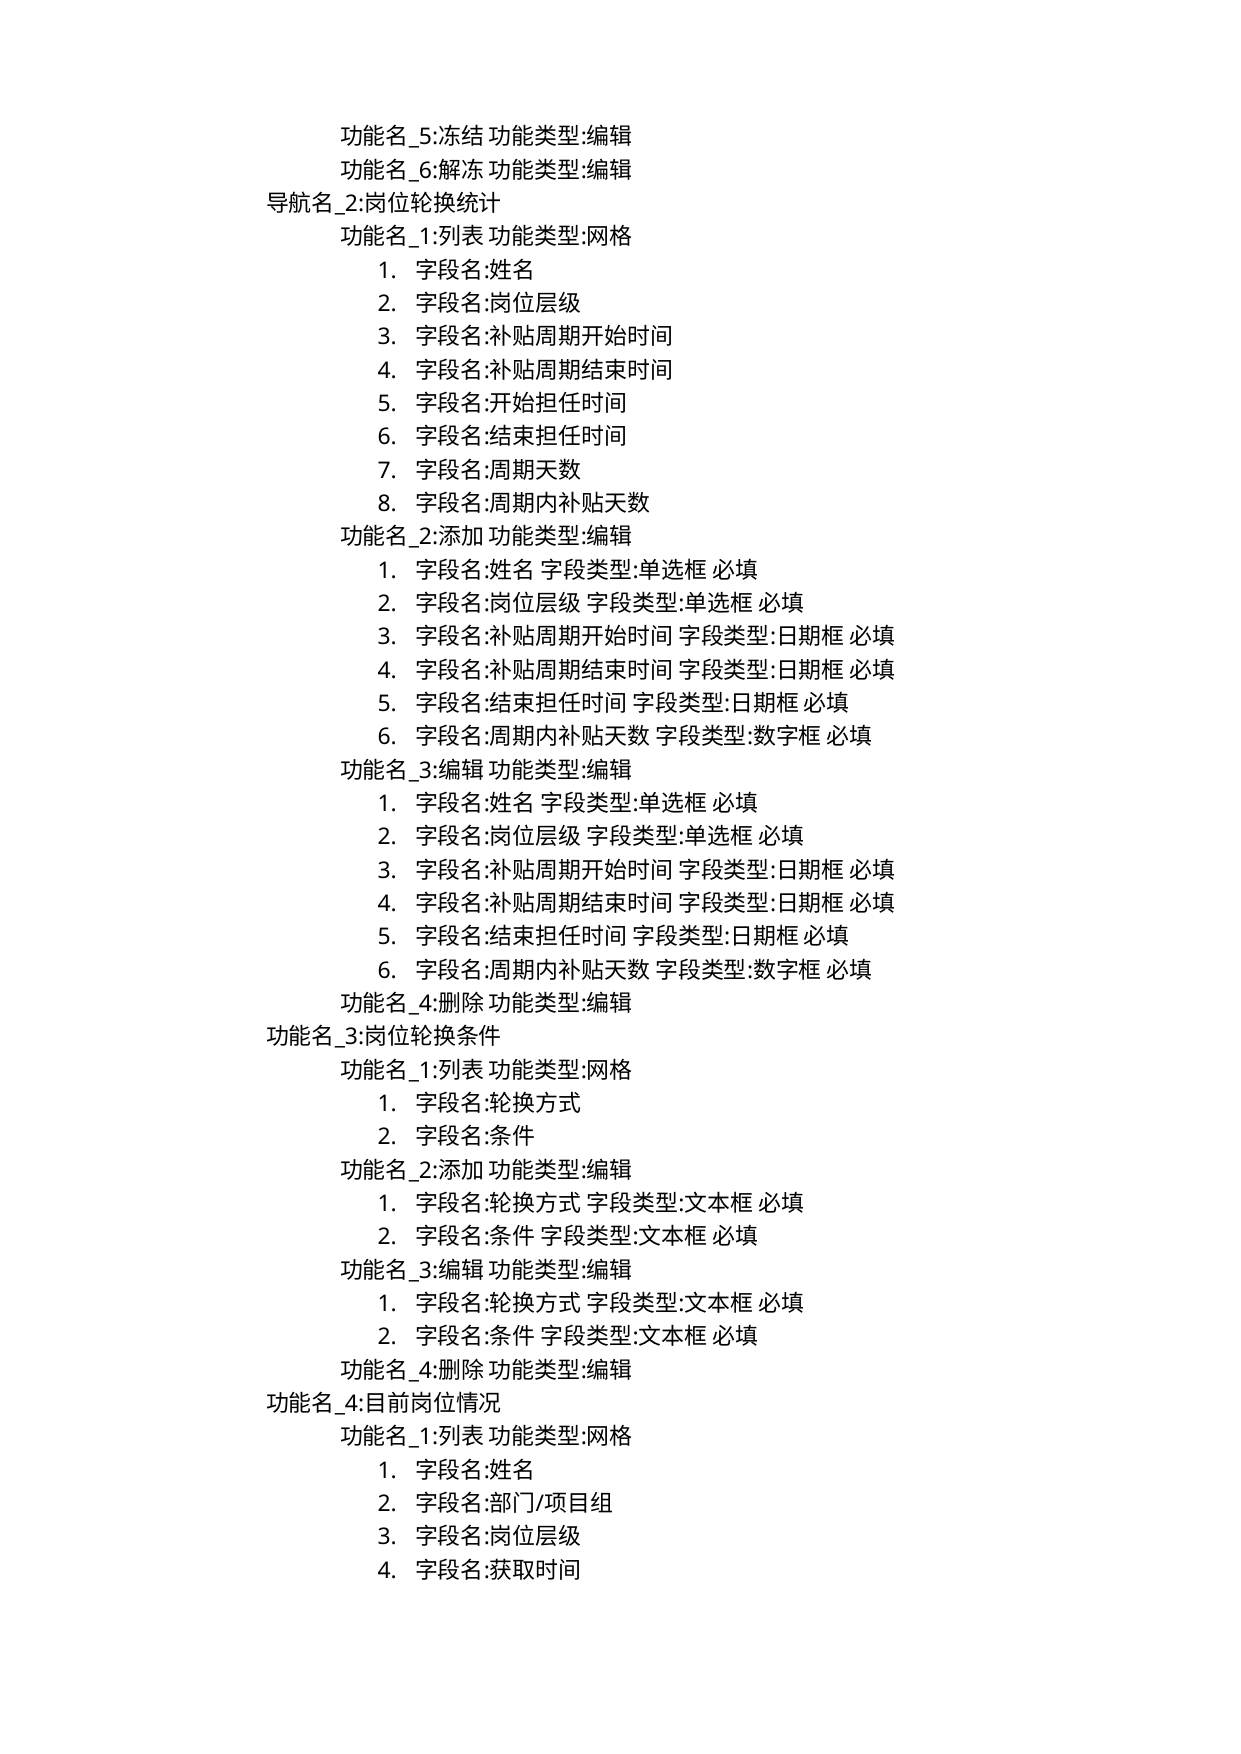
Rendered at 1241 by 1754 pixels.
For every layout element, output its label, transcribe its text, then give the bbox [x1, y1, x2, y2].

text 功能名_5:冻结 功能类型:编辑 [118, 118, 1122, 151]
text 功能名_3:编辑 功能类型:编辑 [118, 751, 1122, 785]
list 字段名:补贴周期结束时间 [377, 351, 1122, 385]
list 字段名:姓名 [377, 251, 1122, 285]
list 字段名:结束担任时间 [377, 418, 1122, 451]
text 功能名_4:删除 功能类型:编辑 [118, 1351, 1122, 1385]
list 字段名:获取时间 [377, 1551, 1122, 1585]
text 功能名_4:目前岗位情况 [118, 1385, 1122, 1418]
text 功能名_6:解冻 功能类型:编辑 [118, 151, 1122, 185]
text 功能名_3:编辑 功能类型:编辑 [118, 1251, 1122, 1285]
text 功能名_2:添加 功能类型:编辑 [118, 1151, 1122, 1185]
text 功能名_2:添加 功能类型:编辑 [118, 518, 1122, 551]
list 字段名:姓名 字段类型:单选框 必填 [377, 551, 1122, 585]
text 功能名_4:删除 功能类型:编辑 [118, 985, 1122, 1018]
list 字段名:部门/项目组 [377, 1485, 1122, 1518]
list 字段名:补贴周期开始时间 字段类型:日期框 必填 [377, 618, 1122, 651]
list 字段名:轮换方式 字段类型:文本框 必填 [377, 1185, 1122, 1218]
list 字段名:周期内补贴天数 字段类型:数字框 必填 [377, 718, 1122, 751]
list 字段名:补贴周期结束时间 字段类型:日期框 必填 [377, 885, 1122, 918]
list 字段名:岗位层级 [377, 285, 1122, 318]
list 字段名:开始担任时间 [377, 385, 1122, 418]
list 字段名:条件 字段类型:文本框 必填 [377, 1218, 1122, 1251]
list 字段名:姓名 [377, 1451, 1122, 1485]
text 导航名_2:岗位轮换统计 [118, 185, 1122, 218]
list 字段名:轮换方式 [377, 1085, 1122, 1118]
list 字段名:岗位层级 [377, 1518, 1122, 1551]
text 功能名_1:列表 功能类型:网格 [118, 1051, 1122, 1085]
list 字段名:结束担任时间 字段类型:日期框 必填 [377, 918, 1122, 951]
list 字段名:周期内补贴天数 [377, 485, 1122, 518]
list 字段名:补贴周期开始时间 [377, 318, 1122, 351]
list 字段名:轮换方式 字段类型:文本框 必填 [377, 1285, 1122, 1318]
list 字段名:结束担任时间 字段类型:日期框 必填 [377, 685, 1122, 718]
list 字段名:补贴周期结束时间 字段类型:日期框 必填 [377, 651, 1122, 685]
list 字段名:条件 [377, 1118, 1122, 1151]
text 功能名_1:列表 功能类型:网格 [118, 1418, 1122, 1451]
list 字段名:条件 字段类型:文本框 必填 [377, 1318, 1122, 1351]
text 功能名_1:列表 功能类型:网格 [118, 218, 1122, 251]
text 功能名_3:岗位轮换条件 [118, 1018, 1122, 1051]
list 字段名:周期内补贴天数 字段类型:数字框 必填 [377, 951, 1122, 985]
list 字段名:姓名 字段类型:单选框 必填 [377, 785, 1122, 818]
list 字段名:岗位层级 字段类型:单选框 必填 [377, 585, 1122, 618]
list 字段名:周期天数 [377, 451, 1122, 485]
list 字段名:岗位层级 字段类型:单选框 必填 [377, 818, 1122, 851]
list 字段名:补贴周期开始时间 字段类型:日期框 必填 [377, 851, 1122, 885]
